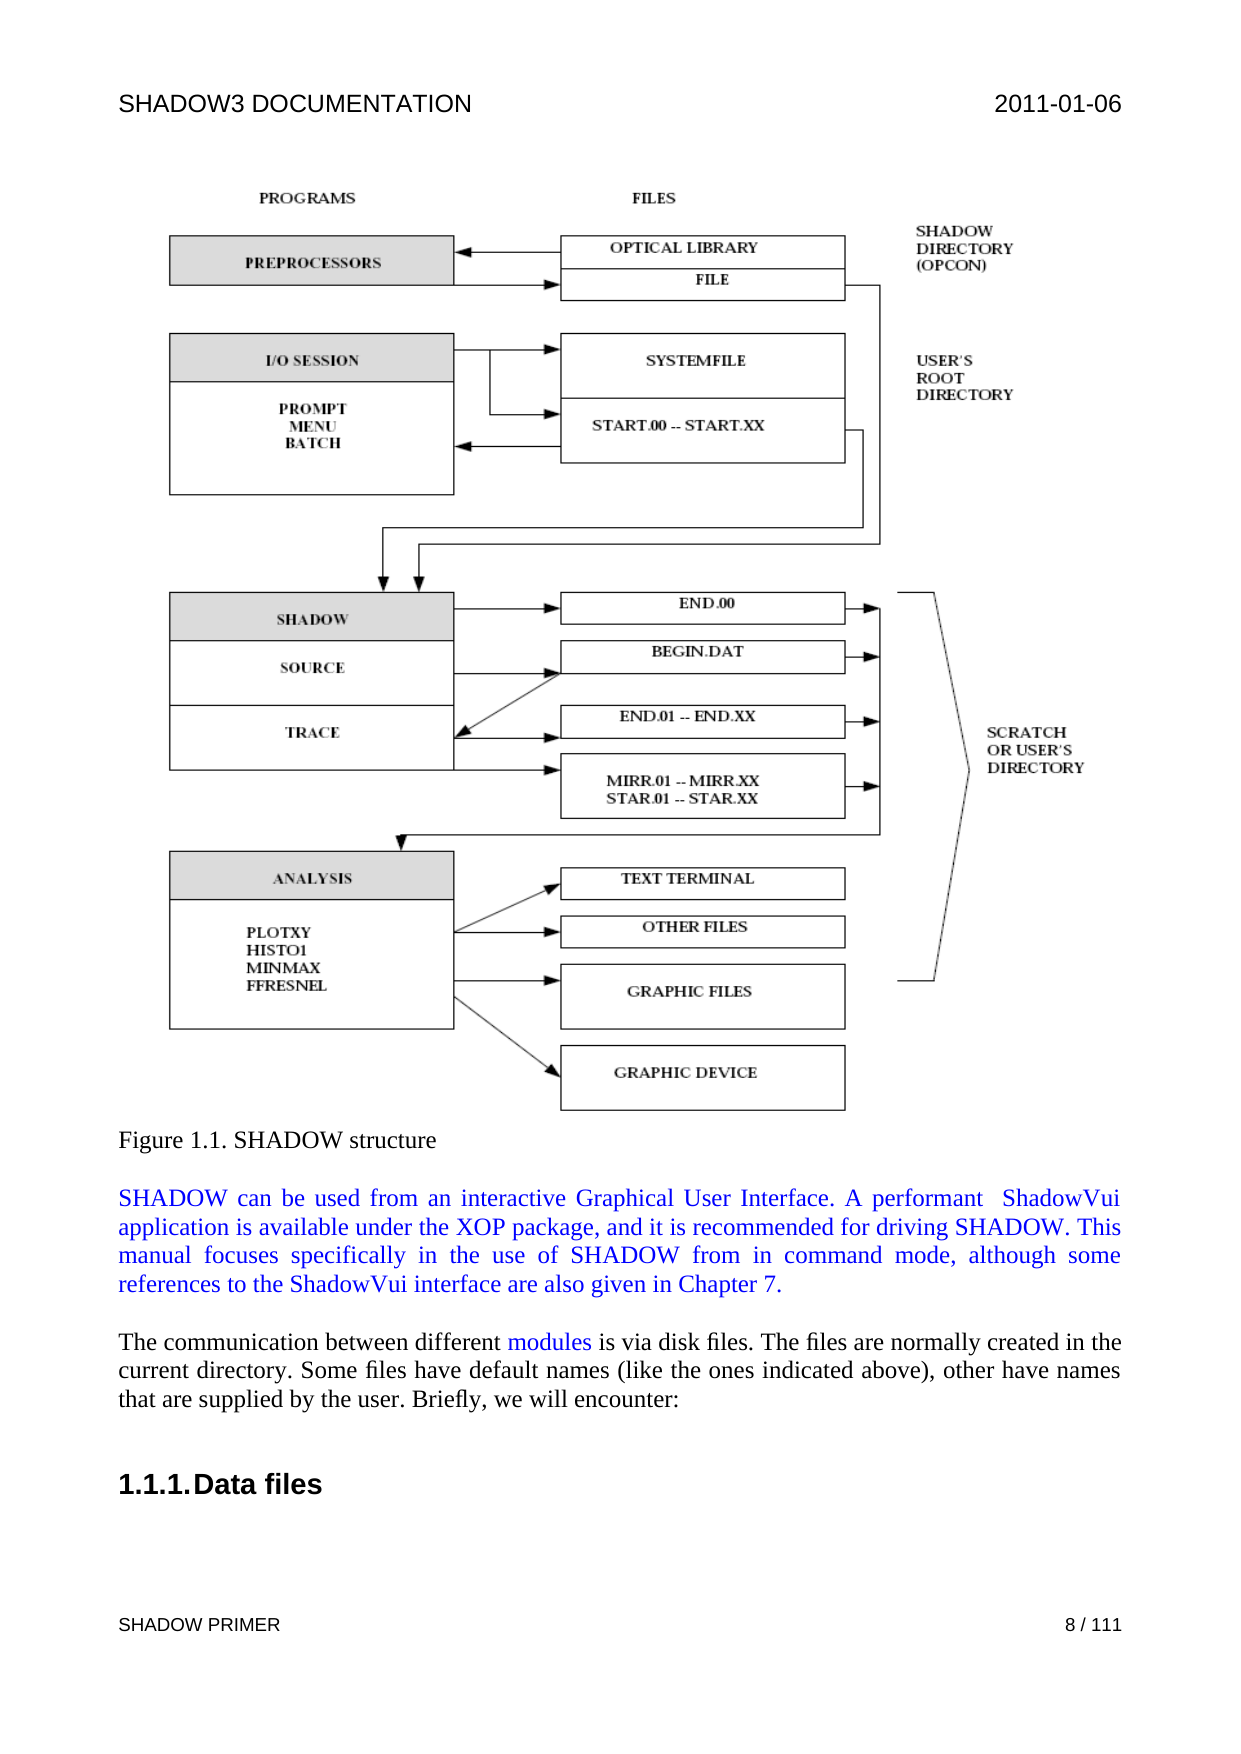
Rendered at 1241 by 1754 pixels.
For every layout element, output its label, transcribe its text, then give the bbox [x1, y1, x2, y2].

text Figure 1.1. SHADOW structure [118, 1126, 1122, 1154]
subtitle Data files [118, 1467, 1122, 1500]
text SHADOW can be used from an interactive Graphical User Interface. A performant ShadowVui application is available under the XOP package, and it is recommended for driving SHADOW. This manual focuses specifically in the use of SHADOW from in command mode, although some references to the ShadowVui interface are also given in Chapter 7. [118, 1183, 1122, 1298]
text The communication between different modules is via disk ﬁles. The ﬁles are normally created in the current directory. Some ﬁles have default names (like the ones indicated above), other have names that are supplied by the user. Brieﬂy, we will encounter: [118, 1327, 1122, 1413]
